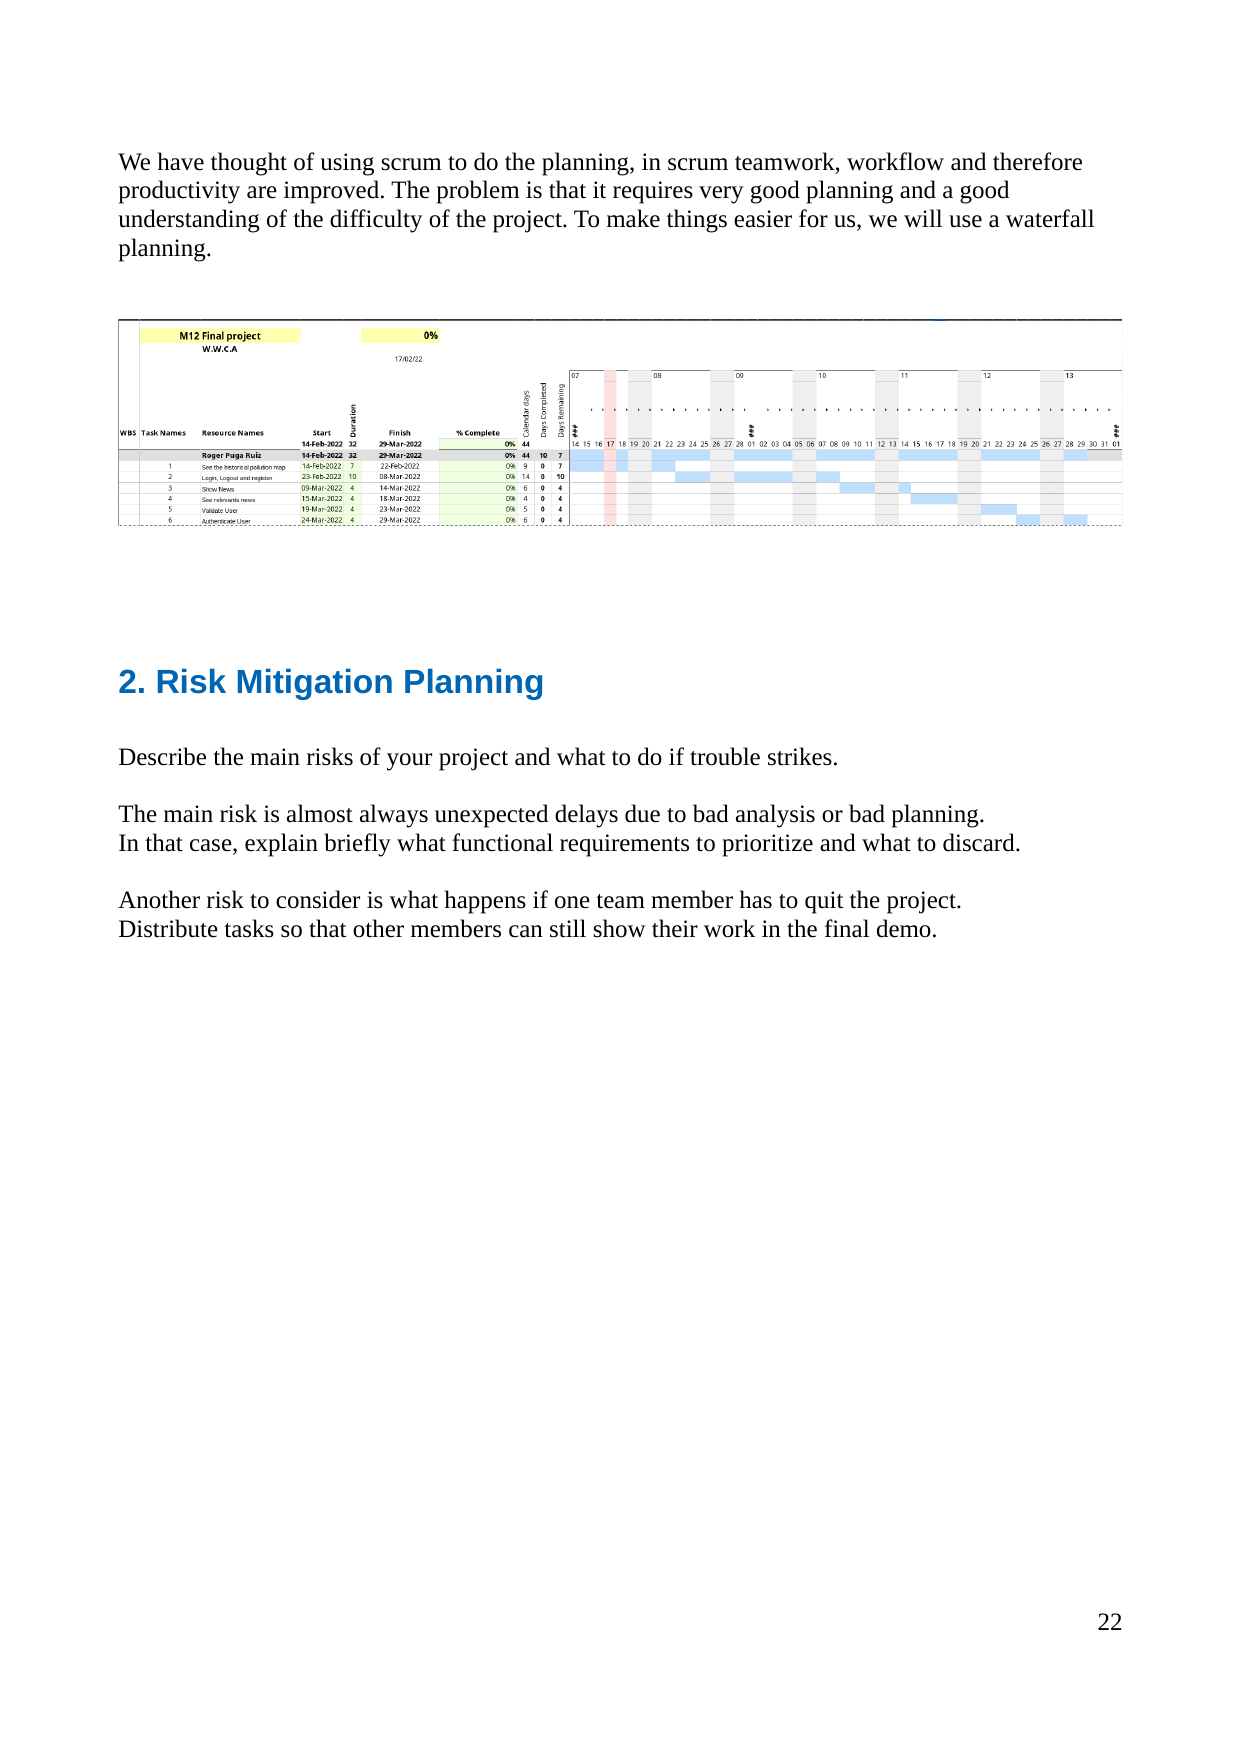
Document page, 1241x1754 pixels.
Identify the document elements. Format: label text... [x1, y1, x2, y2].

subtitle 2. Risk Mitigation Planning [118, 662, 1122, 700]
text We have thought of using scrum to do the planning, in scrum teamwork, workflow and therefore productivity are improved. The problem is that it requires very good planning and a good understanding of the difficulty of the project. To make things easier for us, we will use a waterfall planning. [118, 147, 1122, 262]
text Describe the main risks of your project and what to do if trouble strikes. [118, 742, 1122, 770]
picture [118, 319, 1123, 526]
text Another risk to consider is what happens if one team member has to quit the project. Distribute tasks so that other members can still show their work in the final demo. [118, 885, 1122, 943]
text In that case, explain briefly what functional requirements to prioritize and what to discard. [118, 828, 1122, 857]
text The main risk is almost always unexpected delays due to bad analysis or bad planning. [118, 799, 1122, 828]
